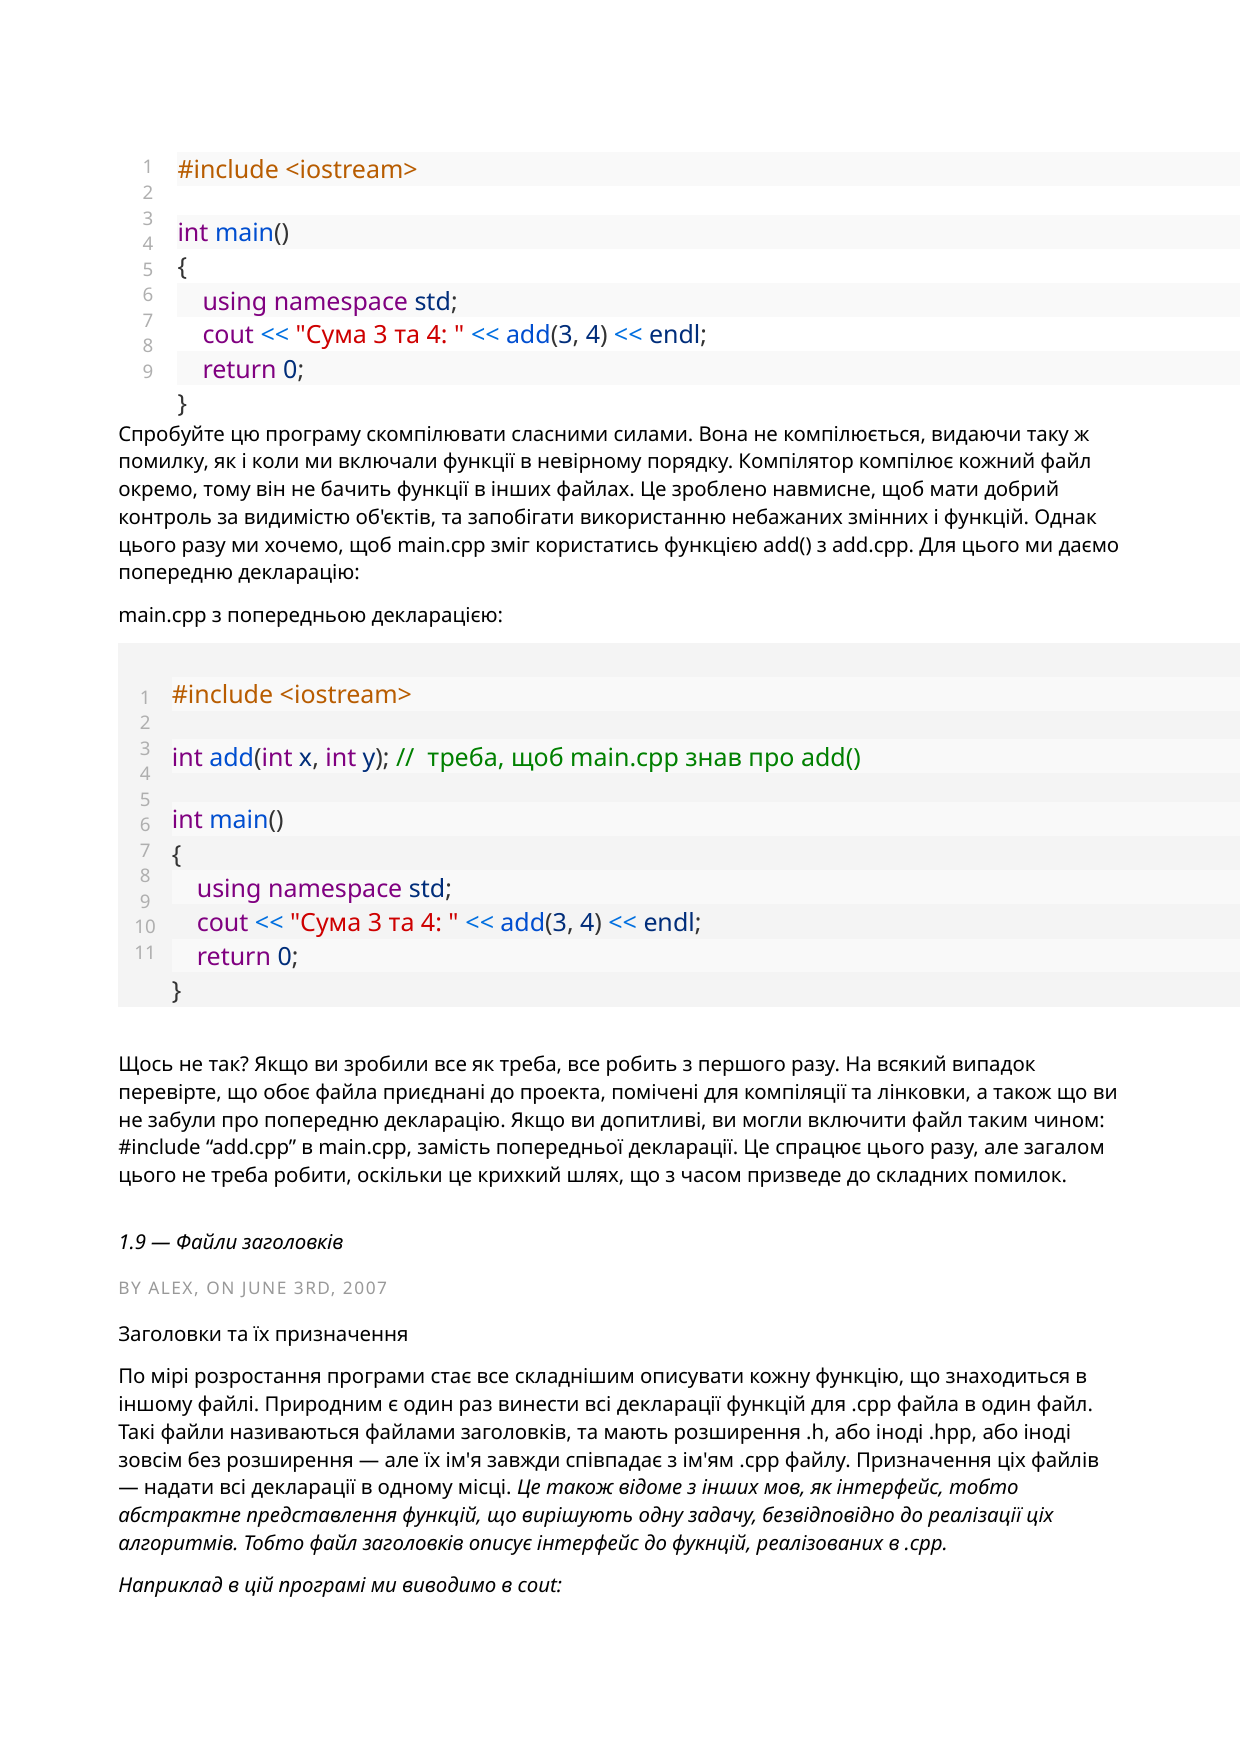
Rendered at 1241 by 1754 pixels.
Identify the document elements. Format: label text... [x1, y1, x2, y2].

table_header #include <iostream> int add(int x, int y); // треба, щоб main.cpp знав про add() int main() { using namespace std; cout << "Сума 3 та 4: " << add(3, 4) << endl; return 0; } [172, 904, 1240, 939]
table_header #include <iostream> int main() { using namespace std; cout << "Сума 3 та 4: " << add(3, 4) << endl; return 0; } [177, 186, 1240, 215]
table_header 1 2 3 4 5 6 7 8 9 [118, 118, 177, 419]
text Спробуйте цю програму скомпілювати сласними силами. Вона не компілюється, видаючи таку ж помилку, як і коли ми включали функції в невірному порядку. Компілятор компілює кожний файл окремо, тому він не бачить функції в інших файлах. Це зроблено навмисне, щоб мати добрий контроль за видимістю об'єктів, та запобігати використанню небажаних змінних і функцій. Однак цього разу ми хочемо, щоб main.cpp зміг користатись функцією add() з add.cpp. Для цього ми даємо попередню декларацію: [118, 419, 1122, 586]
table_header #include <iostream> int main() { using namespace std; cout << "Сума 3 та 4: " << add(3, 4) << endl; return 0; } [177, 249, 1240, 283]
table_header #include <iostream> int add(int x, int y); // треба, щоб main.cpp знав про add() int main() { using namespace std; cout << "Сума 3 та 4: " << add(3, 4) << endl; return 0; } [172, 972, 1240, 1007]
table_header #include <iostream> int add(int x, int y); // треба, щоб main.cpp знав про add() int main() { using namespace std; cout << "Сума 3 та 4: " << add(3, 4) << endl; return 0; } [172, 836, 1240, 870]
text main.cpp з попередньою декларацією: [118, 600, 1122, 628]
table_header #include <iostream> int add(int x, int y); // треба, щоб main.cpp знав про add() int main() { using namespace std; cout << "Сума 3 та 4: " << add(3, 4) << endl; return 0; } [172, 643, 1240, 677]
text По мірі розростання програми стає все складнішим описувати кожну функцію, що знаходиться в іншому файлі. Природним є один раз винести всі декларації функцій для .cpp файла в один файл. Такі файли називаються файлами заголовків, та мають розширення .h, або іноді .hpp, або іноді зовсім без розширення — але їх ім'я завжди співпадає з ім'ям .cpp файлу. Призначення ціх файлів — надати всі декларації в одному місці. Це також відоме з інших мов, як інтерфейс, тобто абстрактне представлення функцій, що вирішують одну задачу, безвідповідно до реалізації ціх алгоритмів. Тобто файл заголовків описує інтерфейс до фукнцій, реалізованих в .cpp. [118, 1362, 1122, 1556]
table_header 1 2 3 4 5 6 7 8 9 10 11 [118, 643, 172, 1007]
text Наприклад в цій програмі ми виводимо в cout: [118, 1571, 1122, 1598]
table_header #include <iostream> int main() { using namespace std; cout << "Сума 3 та 4: " << add(3, 4) << endl; return 0; } [177, 385, 1240, 419]
text BY ALEX, ON JUNE 3RD, 2007 [118, 1276, 1122, 1299]
text Заголовки та їх призначення [118, 1320, 1122, 1347]
table_header #include <iostream> int add(int x, int y); // треба, щоб main.cpp знав про add() int main() { using namespace std; cout << "Сума 3 та 4: " << add(3, 4) << endl; return 0; } [172, 711, 1240, 739]
text Щось не так? Якщо ви зробили все як треба, все робить з першого разу. На всякий випадок перевірте, що обоє файла приєднані до проекта, помічені для компіляції та лінковки, а також що ви не забули про попередню декларацію. Якщо ви допитливі, ви могли включити файл таким чином: #include “add.cpp” в main.cpp, замість попередньої декларації. Це спрацює цього разу, але загалом цього не треба робити, оскільки це крихкий шлях, що з часом призведе до складних помилок. [118, 1050, 1122, 1188]
table_header #include <iostream> int add(int x, int y); // треба, щоб main.cpp знав про add() int main() { using namespace std; cout << "Сума 3 та 4: " << add(3, 4) << endl; return 0; } [172, 773, 1240, 802]
table_header #include <iostream> int main() { using namespace std; cout << "Сума 3 та 4: " << add(3, 4) << endl; return 0; } [177, 317, 1240, 351]
table_header #include <iostream> int main() { using namespace std; cout << "Сума 3 та 4: " << add(3, 4) << endl; return 0; } [177, 118, 1240, 152]
subtitle 1.9 — Файли заголовків [118, 1228, 1122, 1256]
